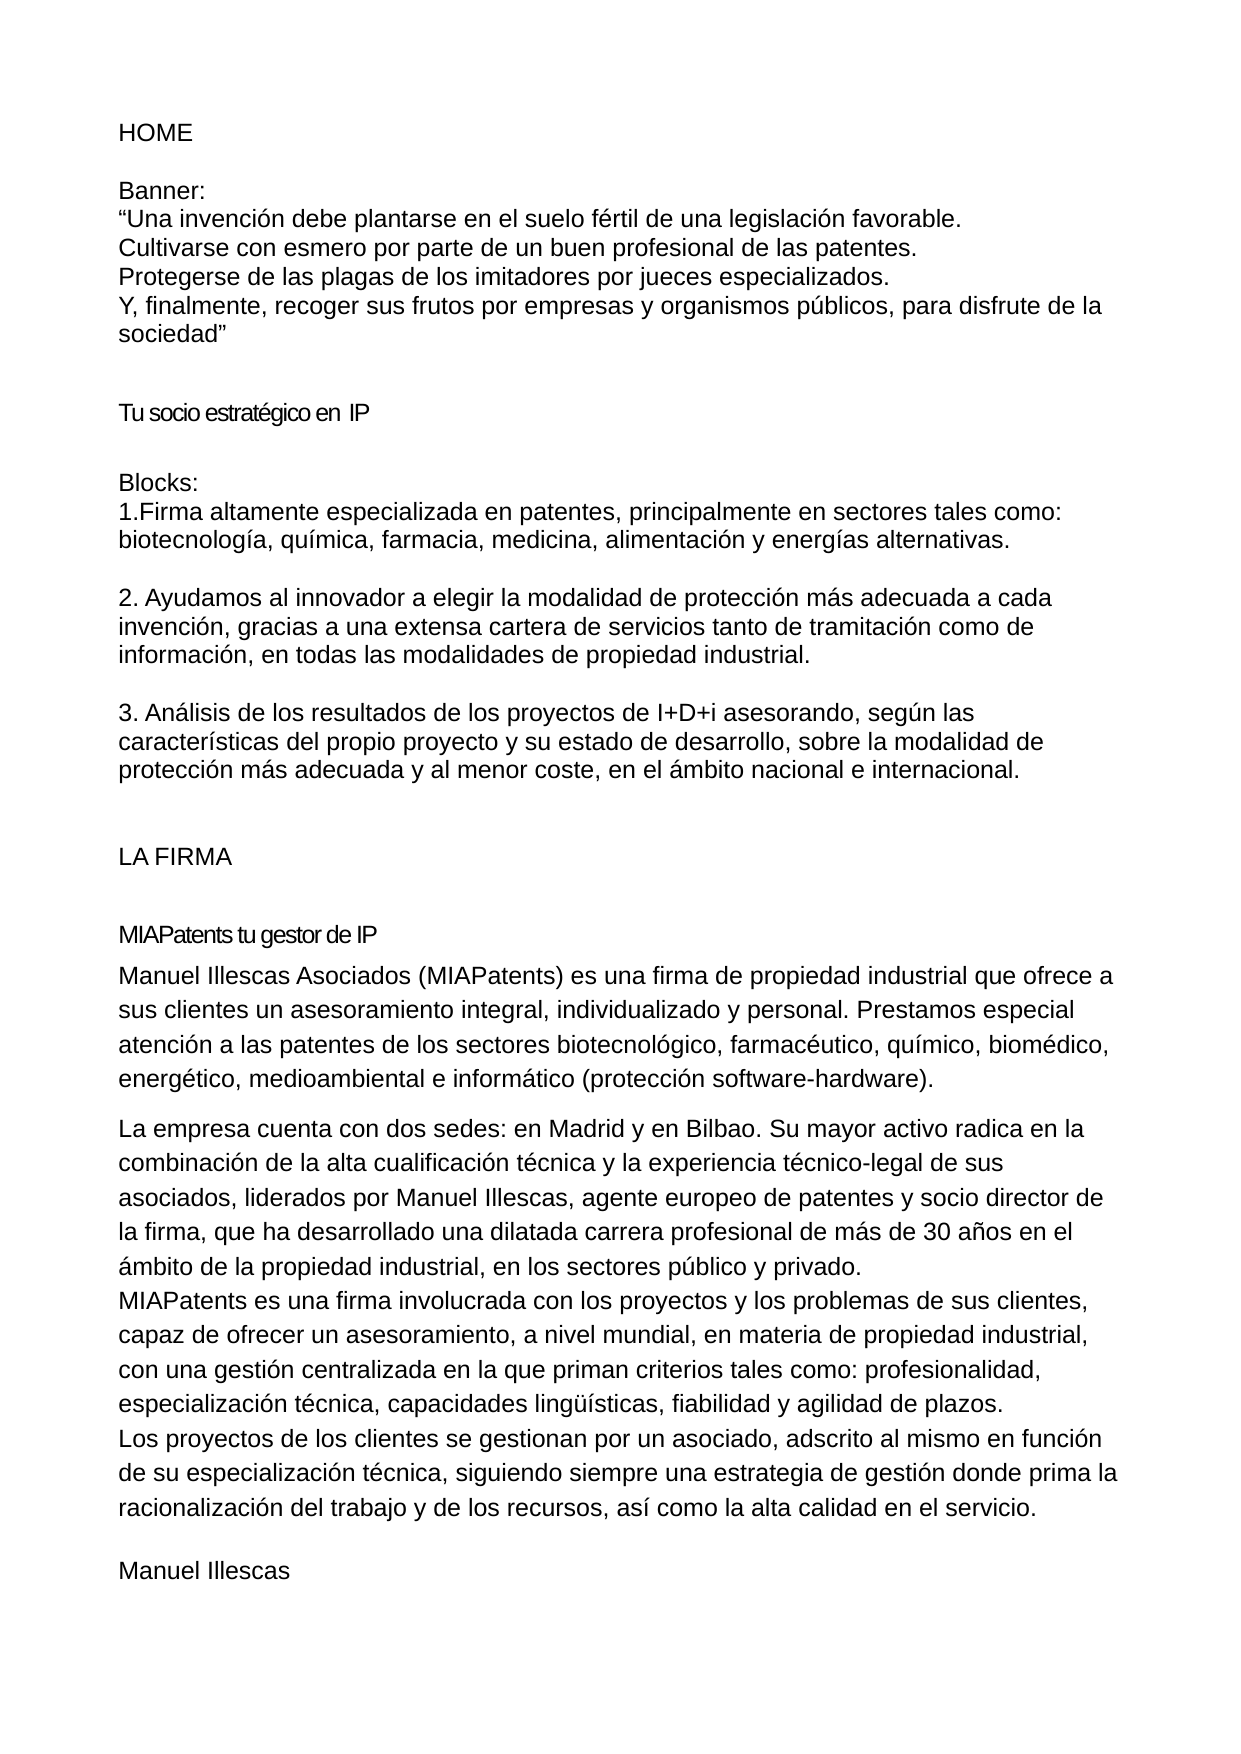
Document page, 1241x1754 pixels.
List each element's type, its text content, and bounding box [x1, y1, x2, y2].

text Los proyectos de los clientes se gestionan por un asociado, adscrito al mismo en función de su especialización técnica, siguiendo siempre una estrategia de gestión donde prima la racionalización del trabajo y de los recursos, así como la alta calidad en el servicio. [118, 1424, 1122, 1522]
text HOME [118, 118, 1122, 147]
text Y, finalmente, recoger sus frutos por empresas y organismos públicos, para disfrute de la sociedad” [118, 291, 1122, 348]
text Banner: [118, 176, 1122, 204]
text Blocks: [118, 468, 1122, 496]
text Protegerse de las plagas de los imitadores por jueces especializados. [118, 262, 1122, 291]
text “Una invención debe plantarse en el suelo fértil de una legislación favorable. Cultivarse con esmero por parte de un buen profesional de las patentes. [118, 204, 1122, 262]
text La empresa cuenta con dos sedes: en Madrid y en Bilbao. Su mayor activo radica en la combinación de la alta cualificación técnica y la experiencia técnico-legal de sus asociados, liderados por Manuel Illescas, agente europeo de patentes y socio director de la firma, que ha desarrollado una dilatada carrera profesional de más de 30 años en el ámbito de la propiedad industrial, en los sectores público y privado. [118, 1113, 1122, 1280]
text 3. Análisis de los resultados de los proyectos de I+D+i asesorando, según las características del propio proyecto y su estado de desarrollo, sobre la modalidad de protección más adecuada y al menor coste, en el ámbito nacional e internacional. [118, 698, 1122, 784]
text 2. Ayudamos al innovador a elegir la modalidad de protección más adecuada a cada invención, gracias a una extensa cartera de servicios tanto de tramitación como de información, en todas las modalidades de propiedad industrial. [118, 583, 1122, 669]
text Manuel Illescas [118, 1556, 1122, 1585]
subtitle MIAPatents tu gestor de IP [118, 920, 1122, 948]
text Manuel Illescas Asociados (MIAPatents) es una firma de propiedad industrial que ofrece a sus clientes un asesoramiento integral, individualizado y personal. Prestamos especial atención a las patentes de los sectores biotecnológico, farmacéutico, químico, biomédico, energético, medioambiental e informático (protección software-hardware). [118, 961, 1122, 1093]
subtitle Tu socio estratégico en IP [118, 398, 1122, 426]
text 1.Firma altamente especializada en patentes, principalmente en sectores tales como: biotecnología, química, farmacia, medicina, alimentación y energías alternativas. [118, 496, 1122, 554]
text LA FIRMA [118, 841, 1122, 870]
text MIAPatents es una firma involucrada con los proyectos y los problemas de sus clientes, capaz de ofrecer un asesoramiento, a nivel mundial, en materia de propiedad industrial, con una gestión centralizada en la que priman criterios tales como: profesionalidad, especialización técnica, capacidades lingüísticas, fiabilidad y agilidad de plazos. [118, 1286, 1122, 1418]
